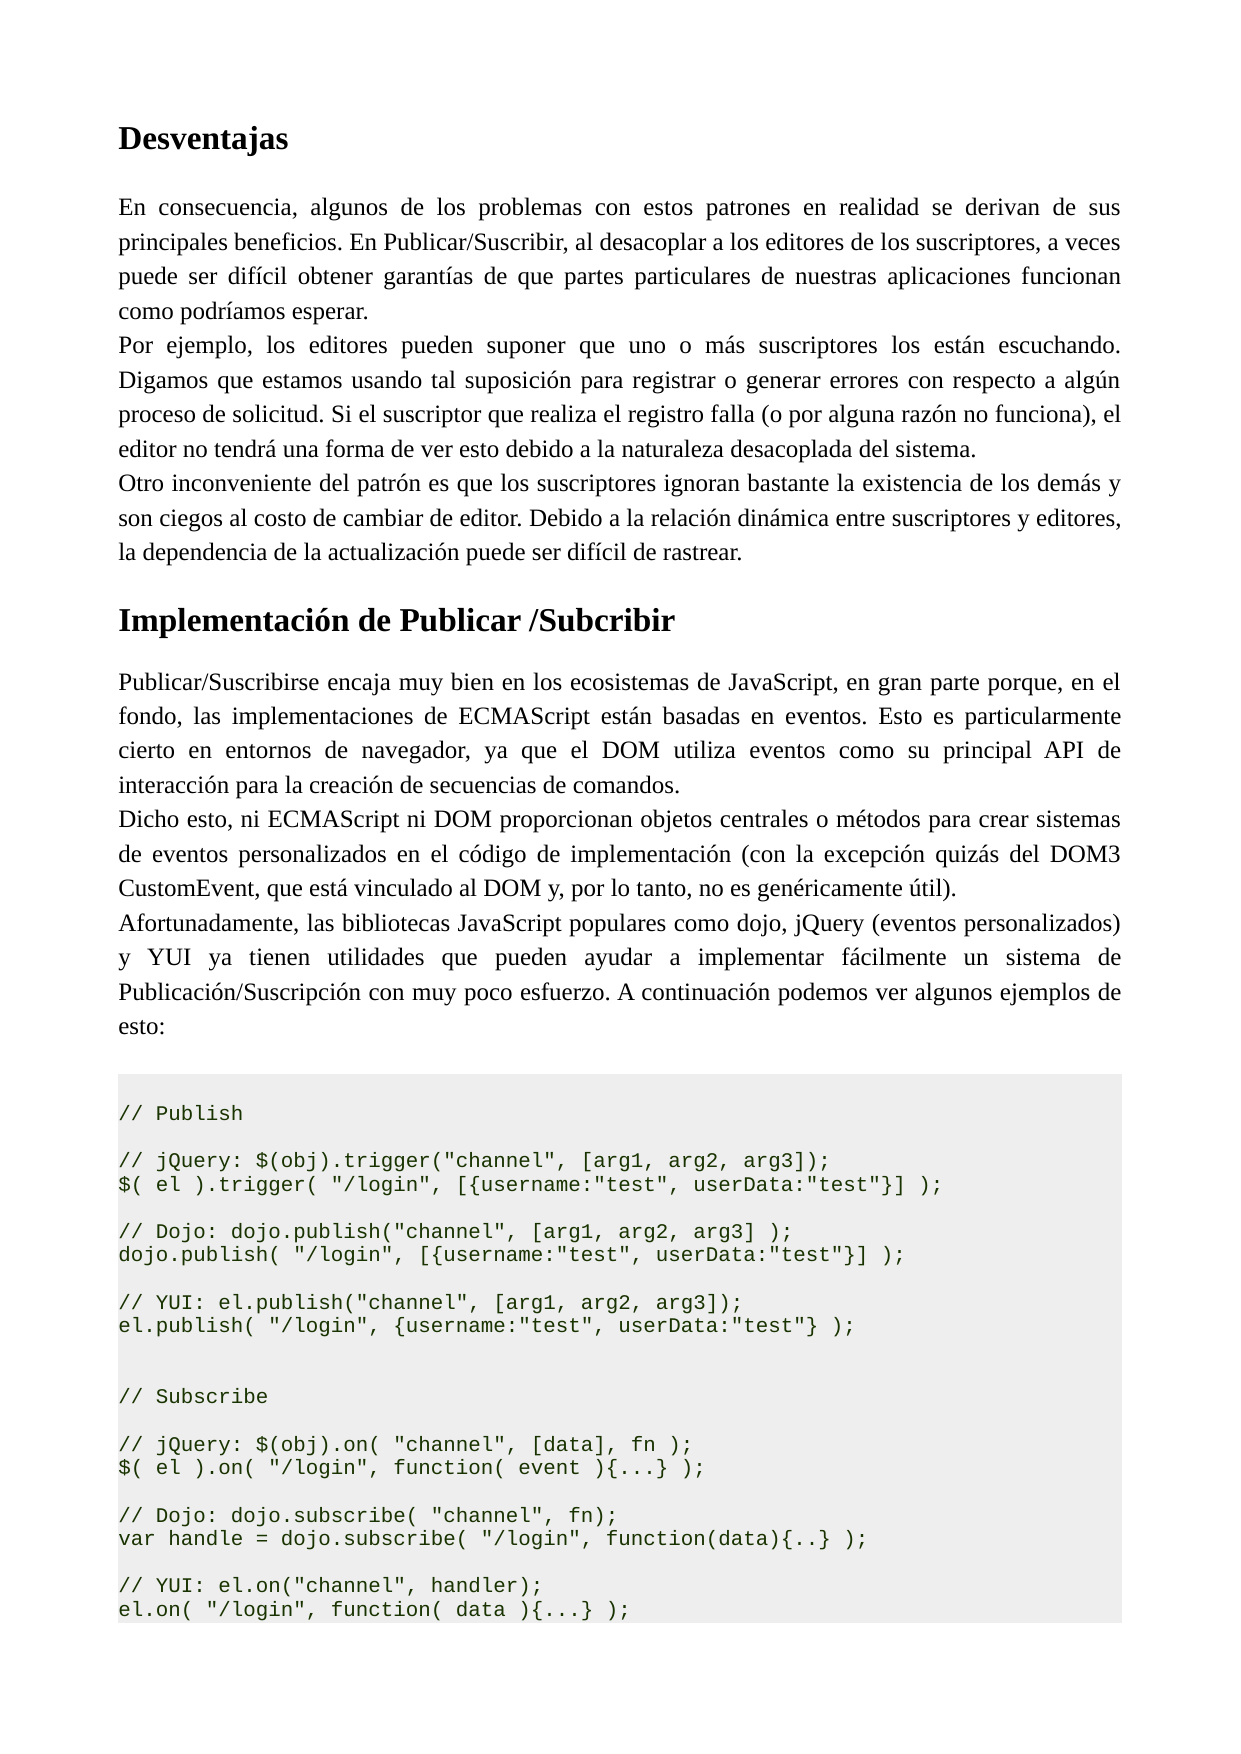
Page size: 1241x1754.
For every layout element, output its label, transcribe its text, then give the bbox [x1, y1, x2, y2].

text // jQuery: $(obj).on( "channel", [data], fn ); [118, 1434, 1122, 1457]
text Dicho esto, ni ECMAScript ni DOM proporcionan objetos centrales o métodos para crear sistemas de eventos personalizados en el código de implementación (con la excepción quizás del DOM3 CustomEvent, que está vinculado al DOM y, por lo tanto, no es genéricamente útil). [118, 804, 1122, 902]
text // Dojo: dojo.subscribe( "channel", fn); [118, 1504, 1122, 1528]
text Por ejemplo, los editores pueden suponer que uno o más suscriptores los están escuchando. Digamos que estamos usando tal suposición para registrar o generar errores con respecto a algún proceso de solicitud. Si el suscriptor que realiza el registro falla (o por alguna razón no funciona), el editor no tendrá una forma de ver esto debido a la naturaleza desacoplada del sistema. [118, 330, 1122, 462]
text $( el ).trigger( "/login", [{username:"test", userData:"test"}] ); [118, 1173, 1122, 1197]
text dojo.publish( "/login", [{username:"test", userData:"test"}] ); [118, 1244, 1122, 1268]
text // jQuery: $(obj).trigger("channel", [arg1, arg2, arg3]); [118, 1150, 1122, 1173]
text $( el ).on( "/login", function( event ){...} ); [118, 1457, 1122, 1481]
text // YUI: el.on("channel", handler); [118, 1576, 1122, 1599]
text Afortunadamente, las bibliotecas JavaScript populares como dojo, jQuery (eventos personalizados) y YUI ya tienen utilidades que pueden ayudar a implementar fácilmente un sistema de Publicación/Suscripción con muy poco esfuerzo. A continuación podemos ver algunos ejemplos de esto: [118, 908, 1122, 1040]
text // Publish [118, 1103, 1122, 1126]
text el.publish( "/login", {username:"test", userData:"test"} ); [118, 1315, 1122, 1339]
text var handle = dojo.subscribe( "/login", function(data){..} ); [118, 1528, 1122, 1552]
text // Dojo: dojo.publish("channel", [arg1, arg2, arg3] ); [118, 1221, 1122, 1244]
text // YUI: el.publish("channel", [arg1, arg2, arg3]); [118, 1292, 1122, 1315]
text // Subscribe [118, 1386, 1122, 1410]
text el.on( "/login", function( data ){...} ); [118, 1599, 1122, 1623]
text En consecuencia, algunos de los problemas con estos patrones en realidad se derivan de sus principales beneficios. En Publicar/Suscribir, al desacoplar a los editores de los suscriptores, a veces puede ser difícil obtener garantías de que partes particulares de nuestras aplicaciones funcionan como podríamos esperar. [118, 192, 1122, 324]
subtitle Implementación de Publicar /Subcribir [118, 600, 1122, 638]
text Publicar/Suscribirse encaja muy bien en los ecosistemas de JavaScript, en gran parte porque, en el fondo, las implementaciones de ECMAScript están basadas en eventos. Esto es particularmente cierto en entornos de navegador, ya que el DOM utiliza eventos como su principal API de interacción para la creación de secuencias de comandos. [118, 667, 1122, 799]
text Otro inconveniente del patrón es que los suscriptores ignoran bastante la existencia de los demás y son ciegos al costo de cambiar de editor. Debido a la relación dinámica entre suscriptores y editores, la dependencia de la actualización puede ser difícil de rastrear. [118, 468, 1122, 566]
text Desventajas [118, 118, 1122, 156]
